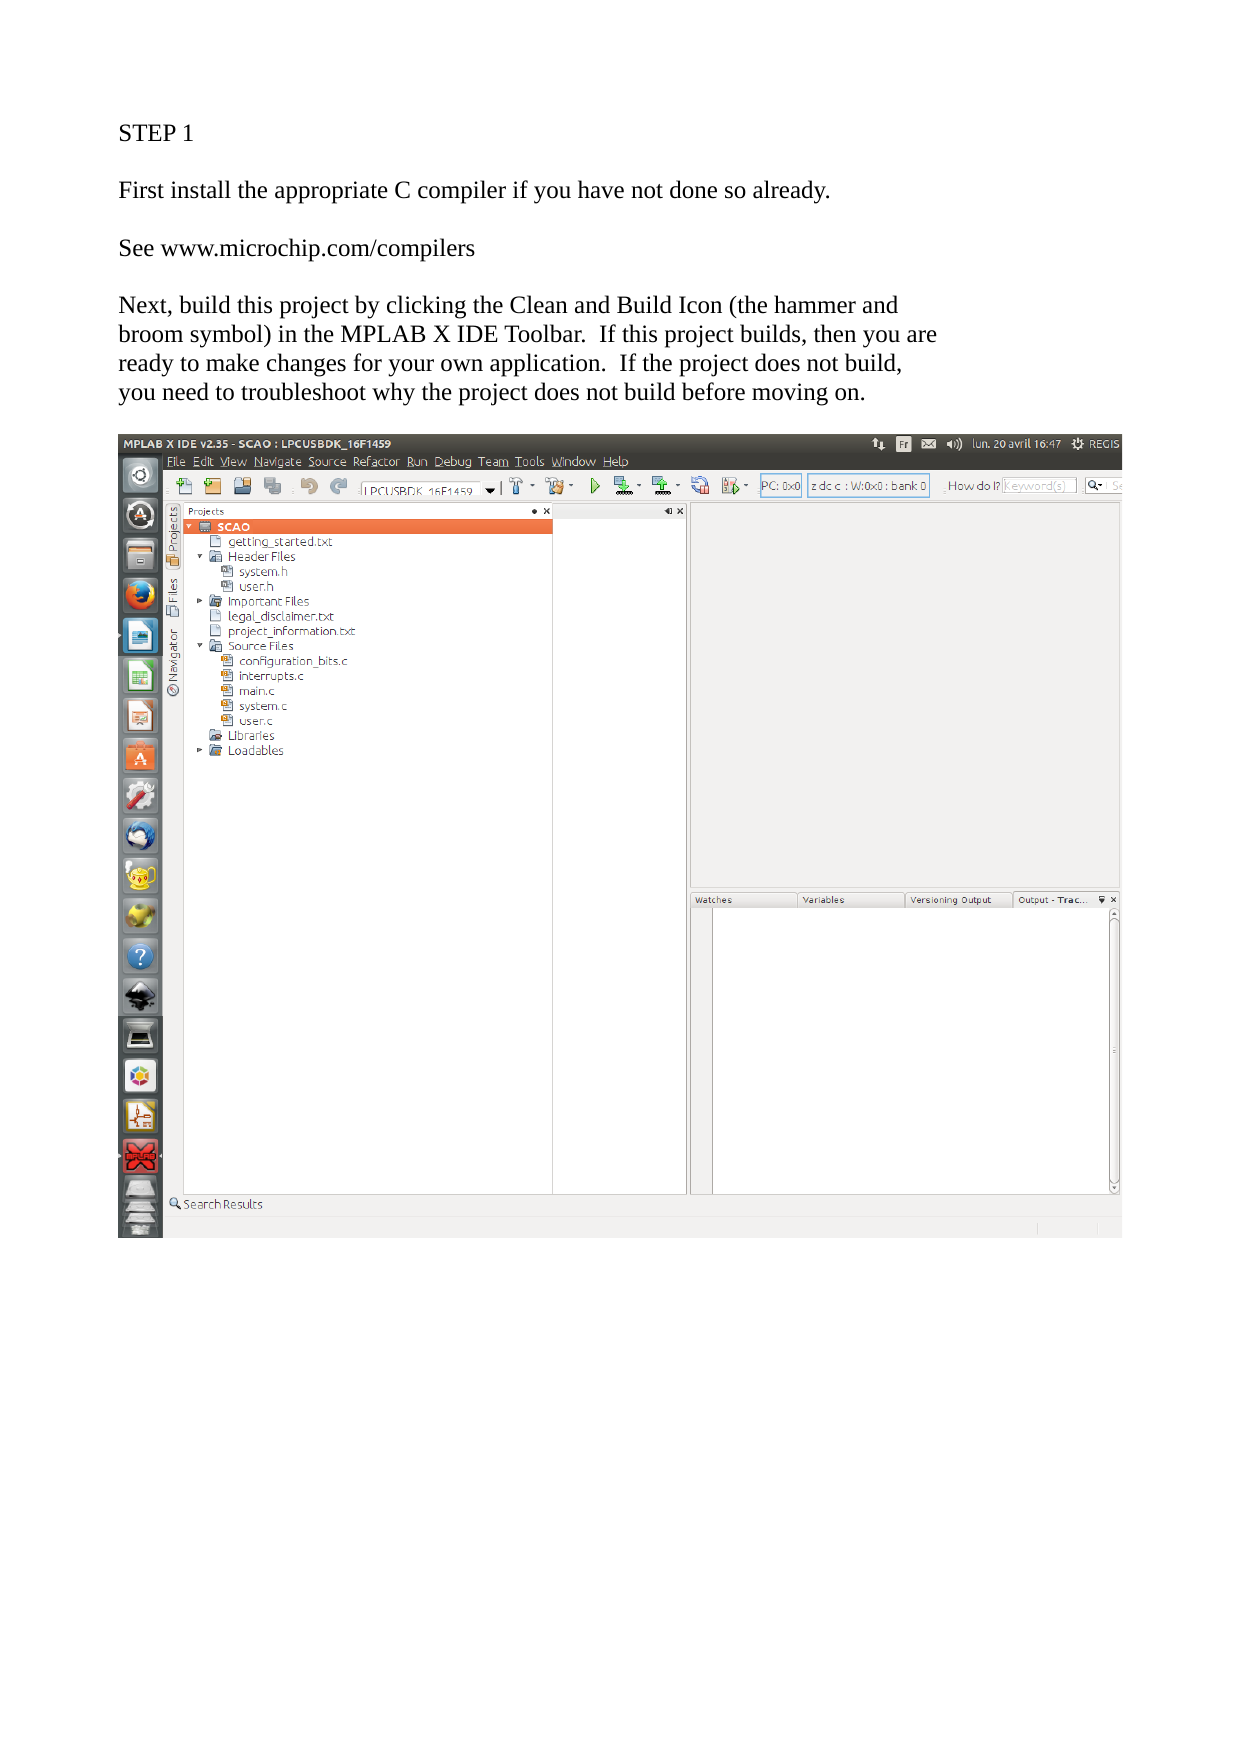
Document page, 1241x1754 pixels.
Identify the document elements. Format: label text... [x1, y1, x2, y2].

text ready to make changes for your own application. If the project does not build, [118, 348, 1122, 377]
picture [118, 434, 1123, 1238]
text See www.microchip.com/compilers [118, 233, 1122, 262]
text STEP 1 [118, 118, 1122, 147]
text you need to troubleshoot why the project does not build before moving on. [118, 377, 1122, 406]
text Next, build this project by clicking the Clean and Build Icon (the hammer and [118, 291, 1122, 319]
text First install the appropriate C compiler if you have not done so already. [118, 176, 1122, 204]
text broom symbol) in the MPLAB X IDE Toolbar. If this project builds, then you are [118, 319, 1122, 348]
